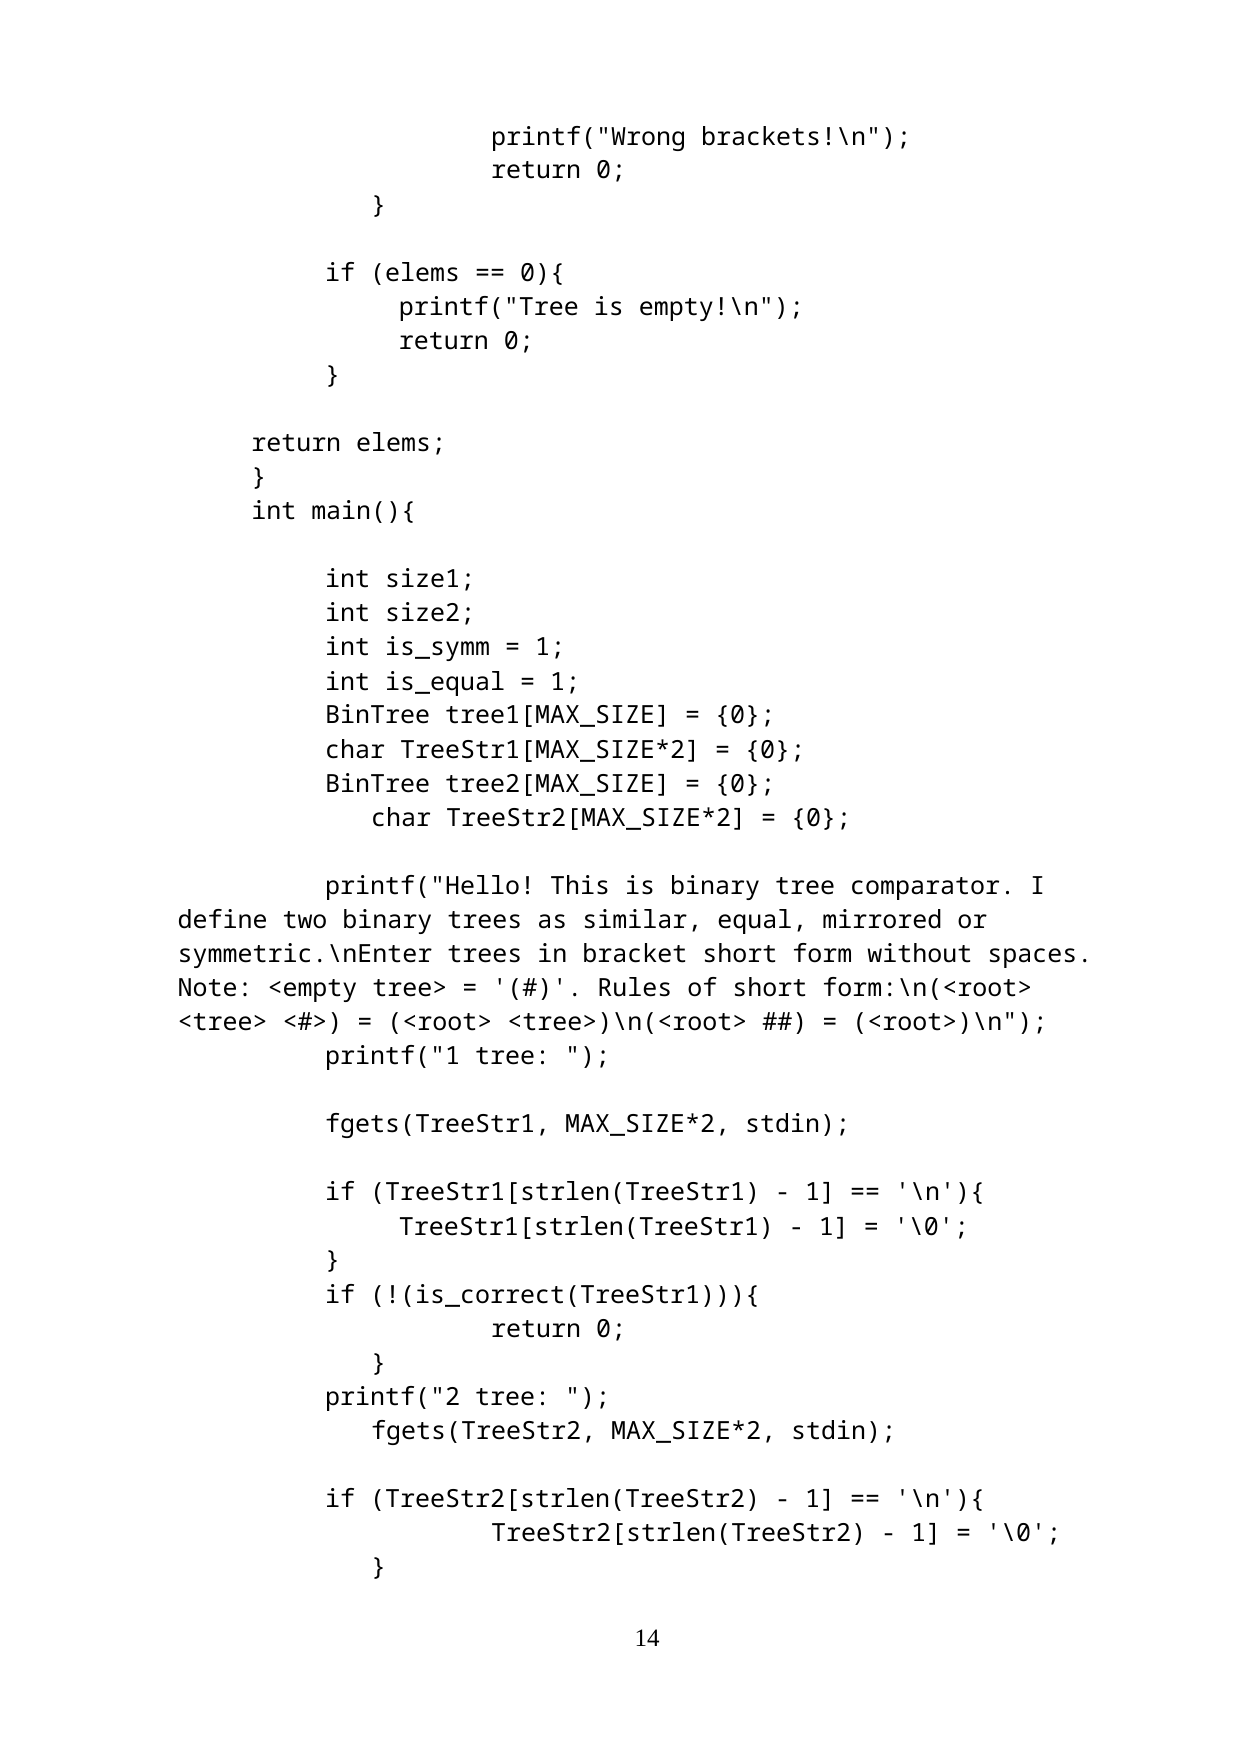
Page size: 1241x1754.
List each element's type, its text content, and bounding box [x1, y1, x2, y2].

text BinTree tree2[MAX_SIZE] = {0}; [177, 765, 1116, 799]
text int is_symm = 1; [177, 629, 1116, 663]
text BinTree tree1[MAX_SIZE] = {0}; [177, 697, 1116, 731]
text printf("2 tree: "); [177, 1378, 1116, 1412]
text int size2; [177, 595, 1116, 629]
text return 0; [177, 1310, 1116, 1344]
text } [177, 186, 1116, 220]
text printf("1 tree: "); [177, 1038, 1116, 1072]
text } [177, 357, 1116, 391]
text } [177, 459, 1116, 493]
text return 0; [177, 322, 1116, 357]
text int main(){ [177, 493, 1116, 527]
text printf("Wrong brackets!\n"); [177, 118, 1116, 152]
text } [177, 1344, 1116, 1378]
text } [177, 1242, 1116, 1276]
text return 0; [177, 152, 1116, 186]
text fgets(TreeStr2, MAX_SIZE*2, stdin); [177, 1412, 1116, 1447]
text if (TreeStr2[strlen(TreeStr2) - 1] == '\n'){ [177, 1481, 1116, 1515]
text TreeStr1[strlen(TreeStr1) - 1] = '\0'; [177, 1208, 1116, 1242]
text fgets(TreeStr1, MAX_SIZE*2, stdin); [177, 1106, 1116, 1140]
text if (elems == 0){ [177, 254, 1116, 288]
text return elems; [177, 425, 1116, 459]
text int size1; [177, 561, 1116, 595]
text if (TreeStr1[strlen(TreeStr1) - 1] == '\n'){ [177, 1174, 1116, 1208]
text } [177, 1549, 1116, 1583]
text printf("Hello! This is binary tree comparator. I define two binary trees as similar, equal, mirrored or symmetric.\nEnter trees in bracket short form without spaces. Note: <empty tree> = '(#)'. Rules of short form:\n(<root> <tree> <#>) = (<root> <tree>)\n(<root> ##) = (<root>)\n"); [177, 867, 1116, 1038]
text printf("Tree is empty!\n"); [177, 288, 1116, 322]
text if (!(is_correct(TreeStr1))){ [177, 1276, 1116, 1310]
text int is_equal = 1; [177, 663, 1116, 697]
text TreeStr2[strlen(TreeStr2) - 1] = '\0'; [177, 1515, 1116, 1549]
text char TreeStr1[MAX_SIZE*2] = {0}; [177, 731, 1116, 765]
text char TreeStr2[MAX_SIZE*2] = {0}; [177, 799, 1116, 833]
